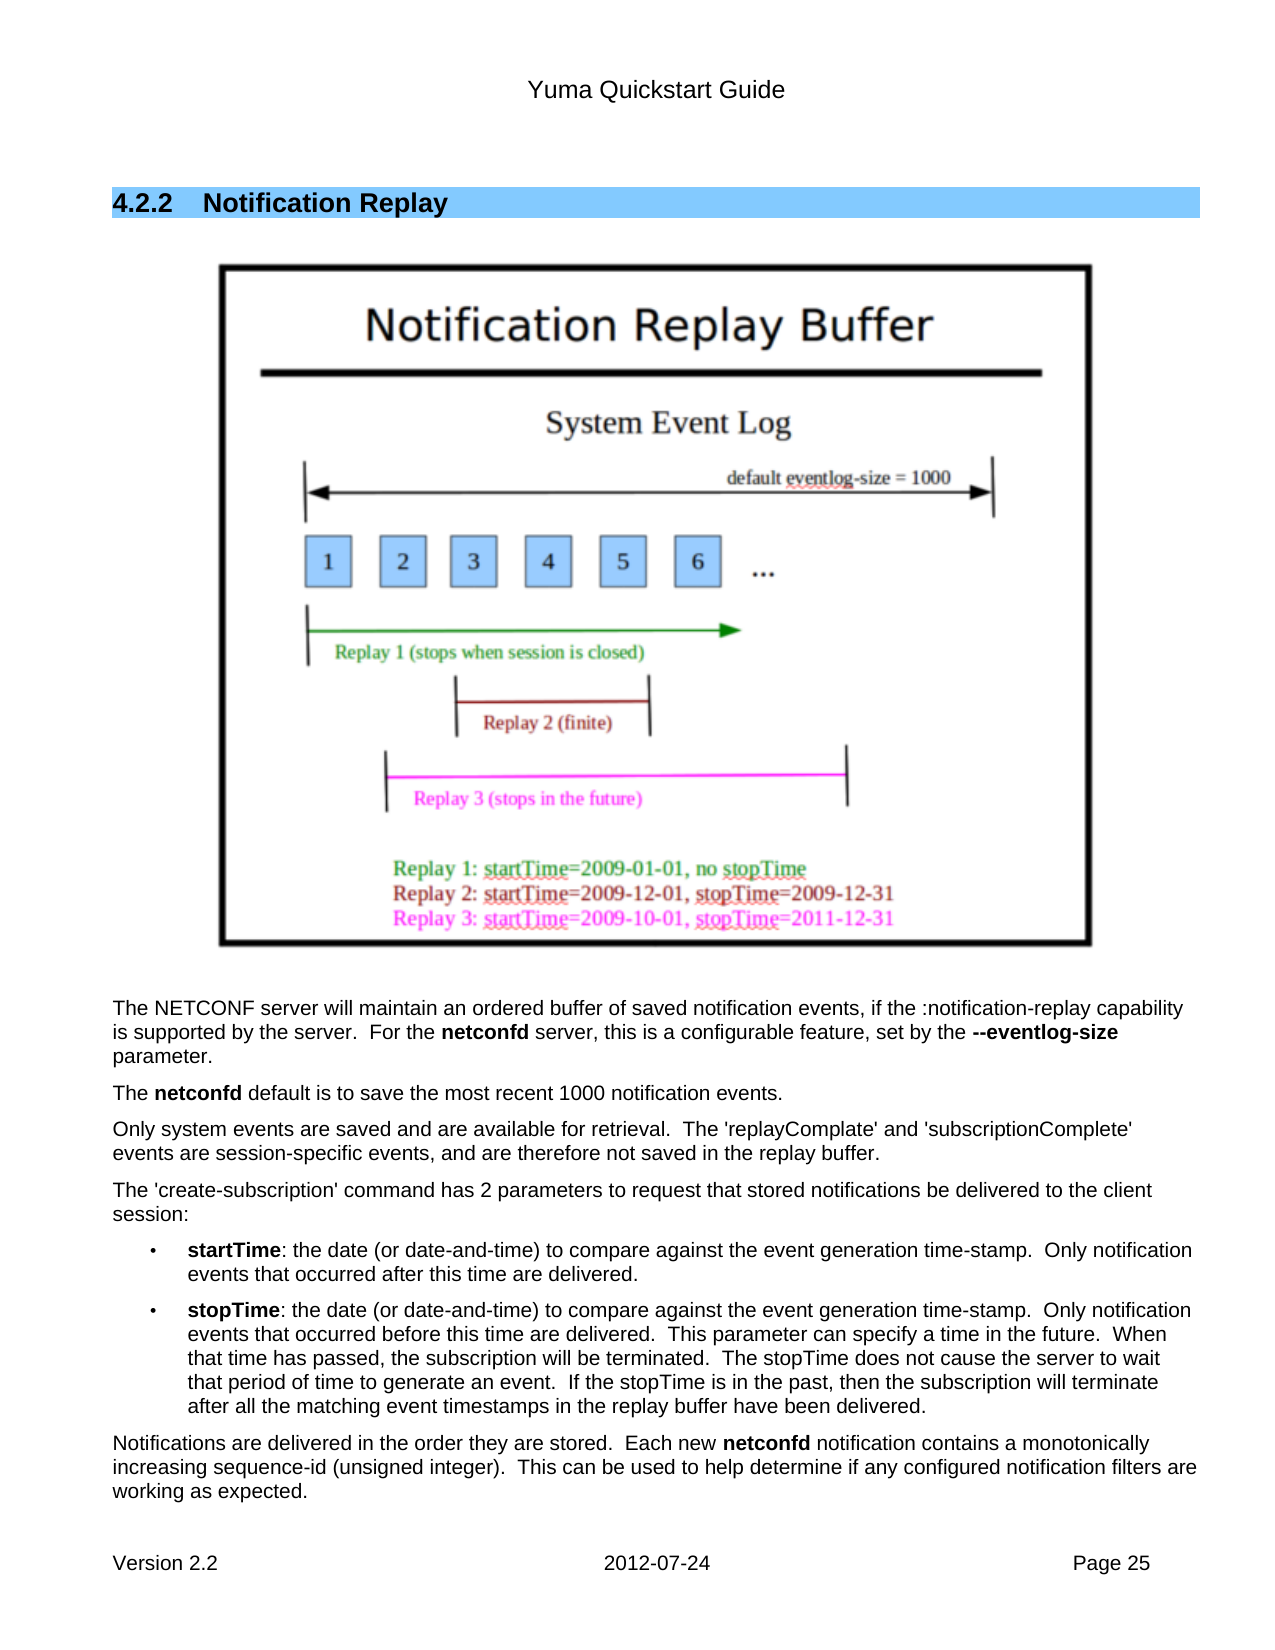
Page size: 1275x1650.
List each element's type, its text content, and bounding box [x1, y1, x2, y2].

text Notifications are delivered in the order they are stored. Each new netconfd notification contains a monotonically increasing sequence-id (unsigned integer). This can be used to help determine if any configured notification filters are working as expected. [112, 1431, 1200, 1502]
text The 'create-subscription' command has 2 parameters to request that stored notifications be delivered to the client session: [112, 1177, 1200, 1225]
picture [200, 247, 1113, 960]
text The NETCONF server will maintain an ordered buffer of saved notification events, if the :notification-replay capability is supported by the server. For the netconfd server, this is a configurable feature, set by the --eventlog-size parameter. [112, 996, 1200, 1068]
list stopTime: the date (or date-and-time) to compare against the event generation time-stamp. Only notification events that occurred before this time are delivered. This parameter can specify a time in the future. When that time has passed, the subscription will be terminated. The stopTime does not cause the server to wait that period of time to generate an event. If the stopTime is in the past, then the subscription will terminate after all the matching event timestamps in the replay buffer have been delivered. [150, 1298, 1200, 1418]
text Only system events are saved and are available for retrieval. The 'replayComplate' and 'subscriptionComplete' events are session-specific events, and are therefore not saved in the replay buffer. [112, 1117, 1200, 1165]
list startTime: the date (or date-and-time) to compare against the event generation time-stamp. Only notification events that occurred after this time are delivered. [150, 1238, 1200, 1286]
subtitle Notification Replay [112, 187, 1200, 218]
text The netconfd default is to save the most recent 1000 notification events. [112, 1081, 1200, 1104]
